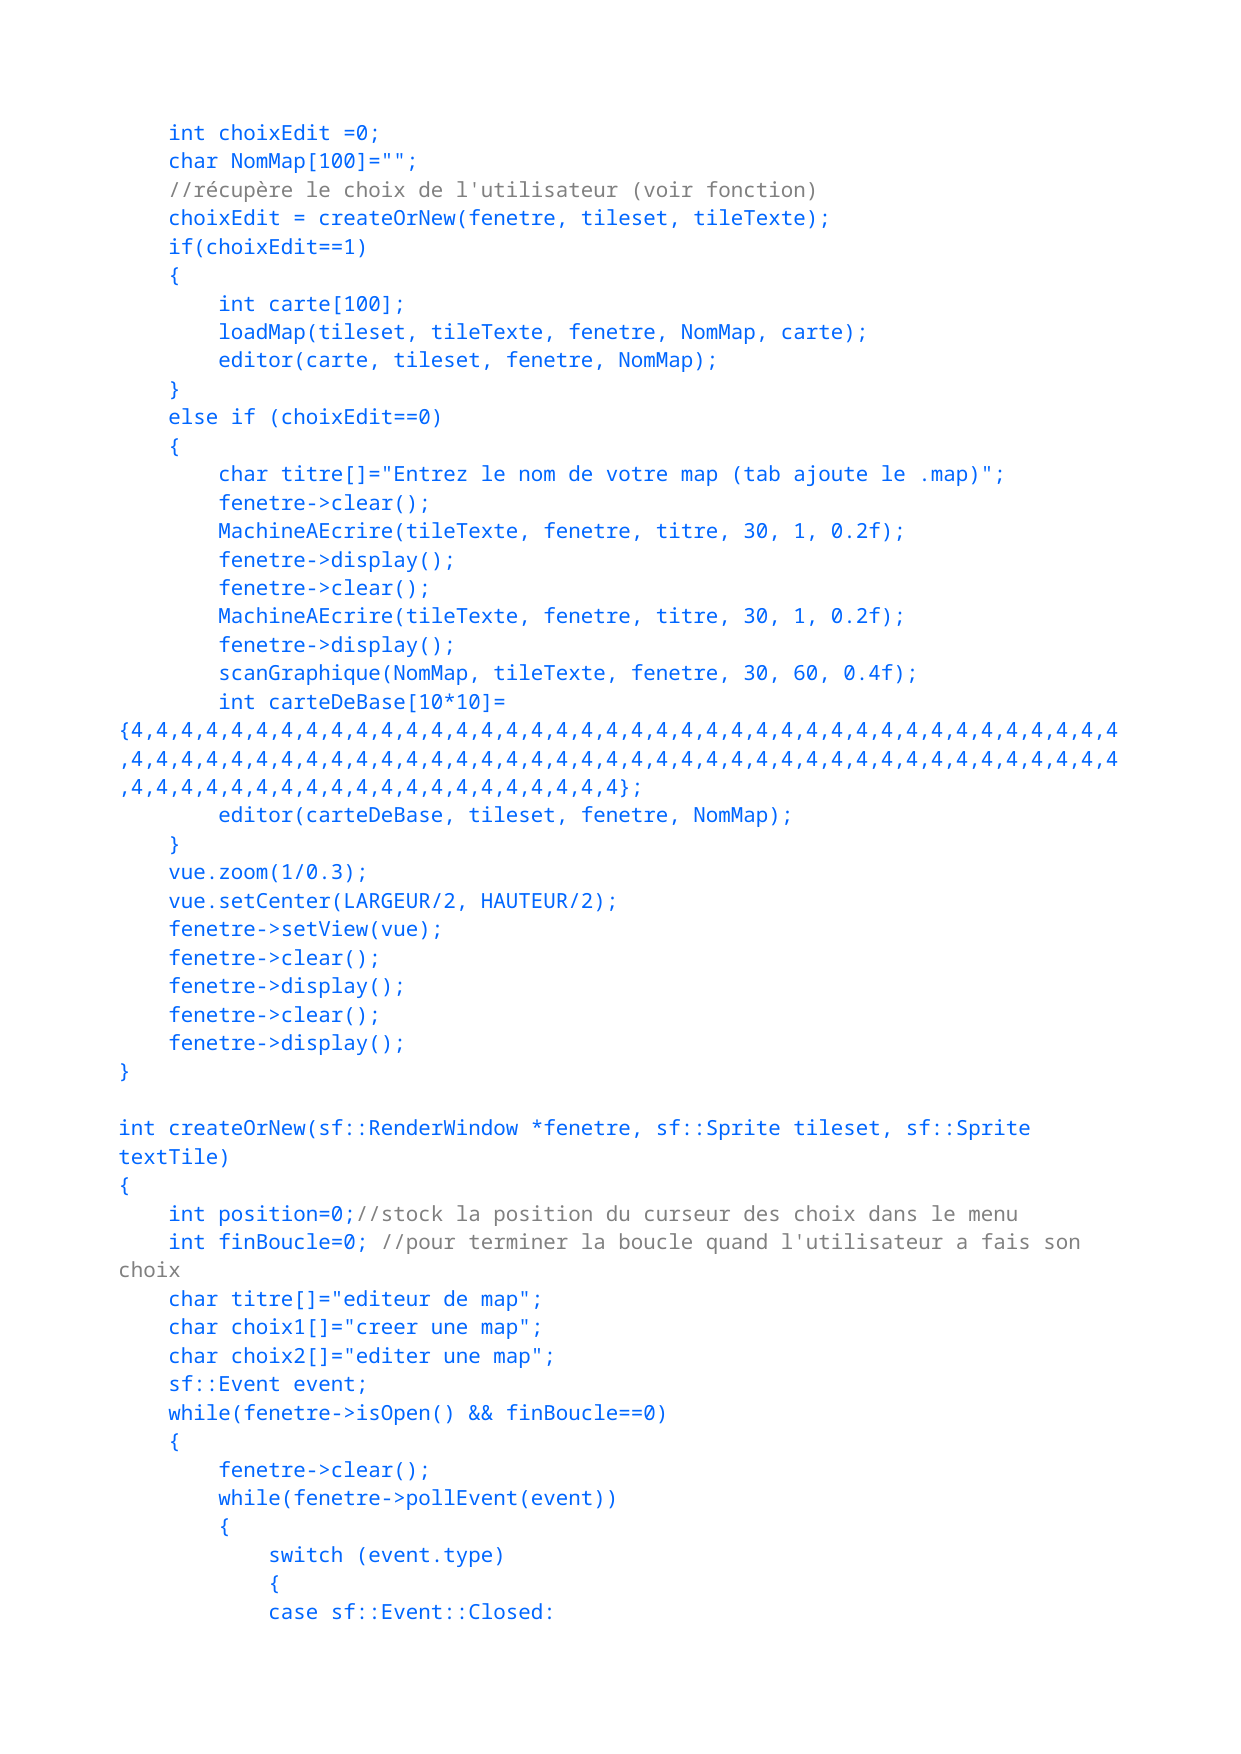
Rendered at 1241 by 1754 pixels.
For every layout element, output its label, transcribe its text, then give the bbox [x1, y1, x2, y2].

text char NomMap[100]=""; [118, 147, 1122, 175]
text switch (event.type) [118, 1540, 1122, 1568]
text int position=0;//stock la position du curseur des choix dans le menu [118, 1199, 1122, 1227]
text { [118, 1170, 1122, 1199]
text fenetre->display(); [118, 1028, 1122, 1057]
text fenetre->clear(); [118, 573, 1122, 602]
text fenetre->display(); [118, 971, 1122, 1000]
text //récupère le choix de l'utilisateur (voir fonction) [118, 175, 1122, 203]
text while(fenetre->isOpen() && finBoucle==0) [118, 1398, 1122, 1426]
text int createOrNew(sf::RenderWindow *fenetre, sf::Sprite tileset, sf::Sprite textTile) [118, 1113, 1122, 1170]
text char choix2[]="editer une map"; [118, 1341, 1122, 1369]
text { [118, 260, 1122, 289]
text fenetre->setView(vue); [118, 914, 1122, 943]
text case sf::Event::Closed: [118, 1597, 1122, 1625]
text } [118, 829, 1122, 857]
text while(fenetre->pollEvent(event)) [118, 1483, 1122, 1512]
text else if (choixEdit==0) [118, 402, 1122, 431]
text } [118, 374, 1122, 402]
text fenetre->clear(); [118, 1455, 1122, 1483]
text choixEdit = createOrNew(fenetre, tileset, tileTexte); [118, 203, 1122, 232]
text } [118, 1057, 1122, 1085]
text fenetre->clear(); [118, 1000, 1122, 1028]
text scanGraphique(NomMap, tileTexte, fenetre, 30, 60, 0.4f); [118, 658, 1122, 687]
text fenetre->display(); [118, 545, 1122, 573]
text editor(carte, tileset, fenetre, NomMap); [118, 346, 1122, 374]
text fenetre->clear(); [118, 488, 1122, 516]
text fenetre->display(); [118, 630, 1122, 658]
text char titre[]="Entrez le nom de votre map (tab ajoute le .map)"; [118, 459, 1122, 488]
text { [118, 1512, 1122, 1540]
text vue.setCenter(LARGEUR/2, HAUTEUR/2); [118, 886, 1122, 914]
text { [118, 431, 1122, 459]
text MachineAEcrire(tileTexte, fenetre, titre, 30, 1, 0.2f); [118, 516, 1122, 545]
text vue.zoom(1/0.3); [118, 857, 1122, 886]
text char titre[]="editeur de map"; [118, 1284, 1122, 1312]
text loadMap(tileset, tileTexte, fenetre, NomMap, carte); [118, 317, 1122, 346]
text if(choixEdit==1) [118, 232, 1122, 260]
text editor(carteDeBase, tileset, fenetre, NomMap); [118, 801, 1122, 829]
text MachineAEcrire(tileTexte, fenetre, titre, 30, 1, 0.2f); [118, 602, 1122, 630]
text int choixEdit =0; [118, 118, 1122, 147]
text int carteDeBase[10*10]= {4,4,4,4,4,4,4,4,4,4,4,4,4,4,4,4,4,4,4,4,4,4,4,4,4,4,4,4,4,4,4,4,4,4,4,4,4,4,4,4,4,4,4,4,4,4,4,4,4,4,4,4,4,4,4,4,4,4,4,4,4,4,4,4,4,4,4,4,4,4,4,4,4,4,4,4,4,4,4,4,4,4,4,4,4,4,4,4,4,4,4,4,4,4,4,4,4,4,4,4}; [118, 687, 1122, 801]
text sf::Event event; [118, 1369, 1122, 1398]
text fenetre->clear(); [118, 943, 1122, 971]
text { [118, 1426, 1122, 1455]
text char choix1[]="creer une map"; [118, 1312, 1122, 1341]
text { [118, 1568, 1122, 1597]
text int finBoucle=0; //pour terminer la boucle quand l'utilisateur a fais son choix [118, 1227, 1122, 1284]
text int carte[100]; [118, 289, 1122, 317]
